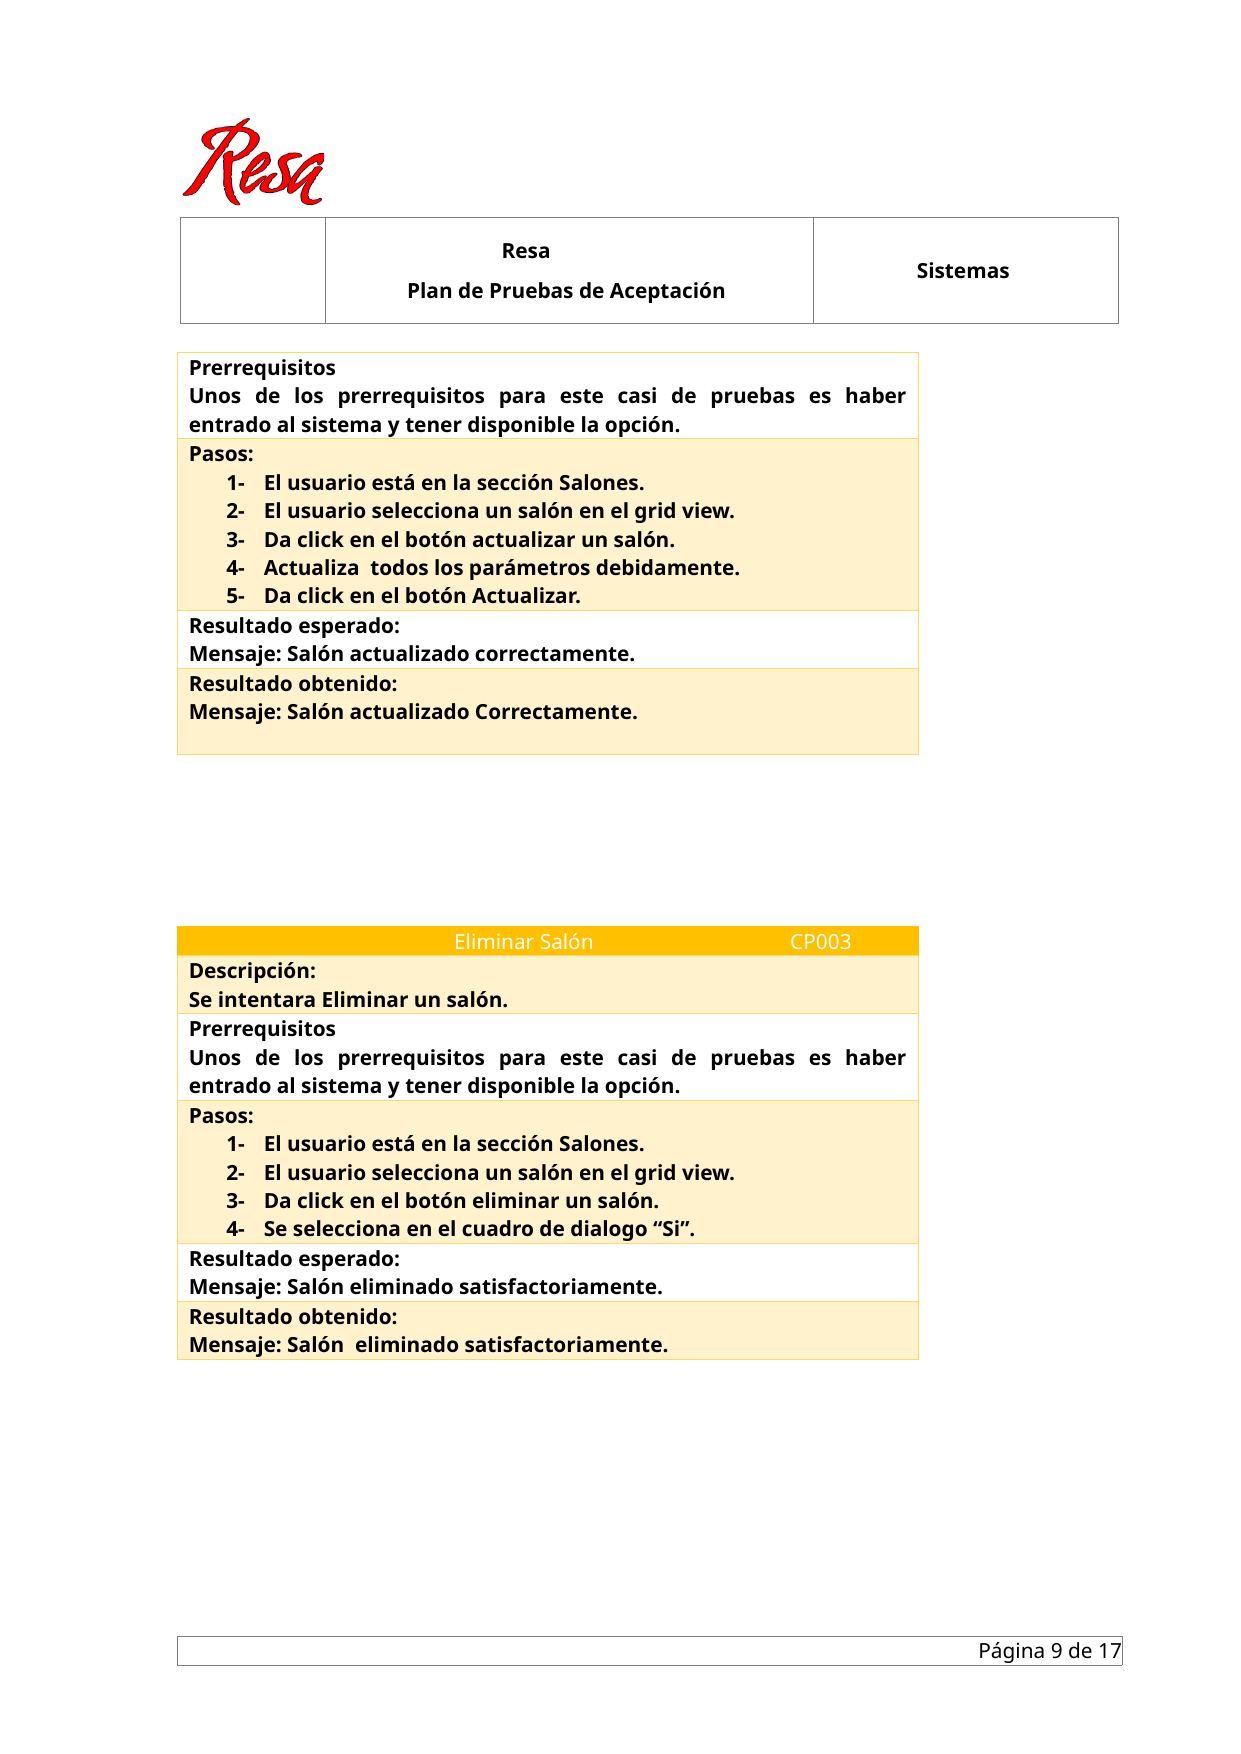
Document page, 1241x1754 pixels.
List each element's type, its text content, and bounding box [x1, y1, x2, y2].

table_cell Resultado esperado: Mensaje: Salón eliminado satisfactoriamente. [178, 1244, 918, 1301]
table_cell Resultado obtenido: Mensaje: Salón actualizado Correctamente. [178, 669, 918, 754]
table_cell Descripción: Se intentara Eliminar un salón. [178, 956, 918, 1013]
table_header CP003 [722, 927, 918, 955]
table_cell Prerrequisitos Unos de los prerrequisitos para este casi de pruebas es haber entrado al sistema y tener disponible la opción. [178, 1014, 918, 1100]
table_header Eliminar Salón [178, 927, 722, 955]
table_cell Resultado obtenido: Mensaje: Salón eliminado satisfactoriamente. [178, 1302, 918, 1359]
table_cell Resultado esperado: Mensaje: Salón actualizado correctamente. [178, 611, 918, 668]
table_cell Prerrequisitos Unos de los prerrequisitos para este casi de pruebas es haber entrado al sistema y tener disponible la opción. [178, 353, 918, 438]
table_cell Pasos: El usuario está en la sección Salones. El usuario selecciona un salón en el grid view. Da click en el botón actualizar un salón. Actualiza todos los parámetros debidamente. Da click en el botón Actualizar. [178, 439, 918, 610]
table_cell Pasos: El usuario está en la sección Salones. El usuario selecciona un salón en el grid view. Da click en el botón eliminar un salón. Se selecciona en el cuadro de dialogo “Si”. [178, 1101, 918, 1243]
